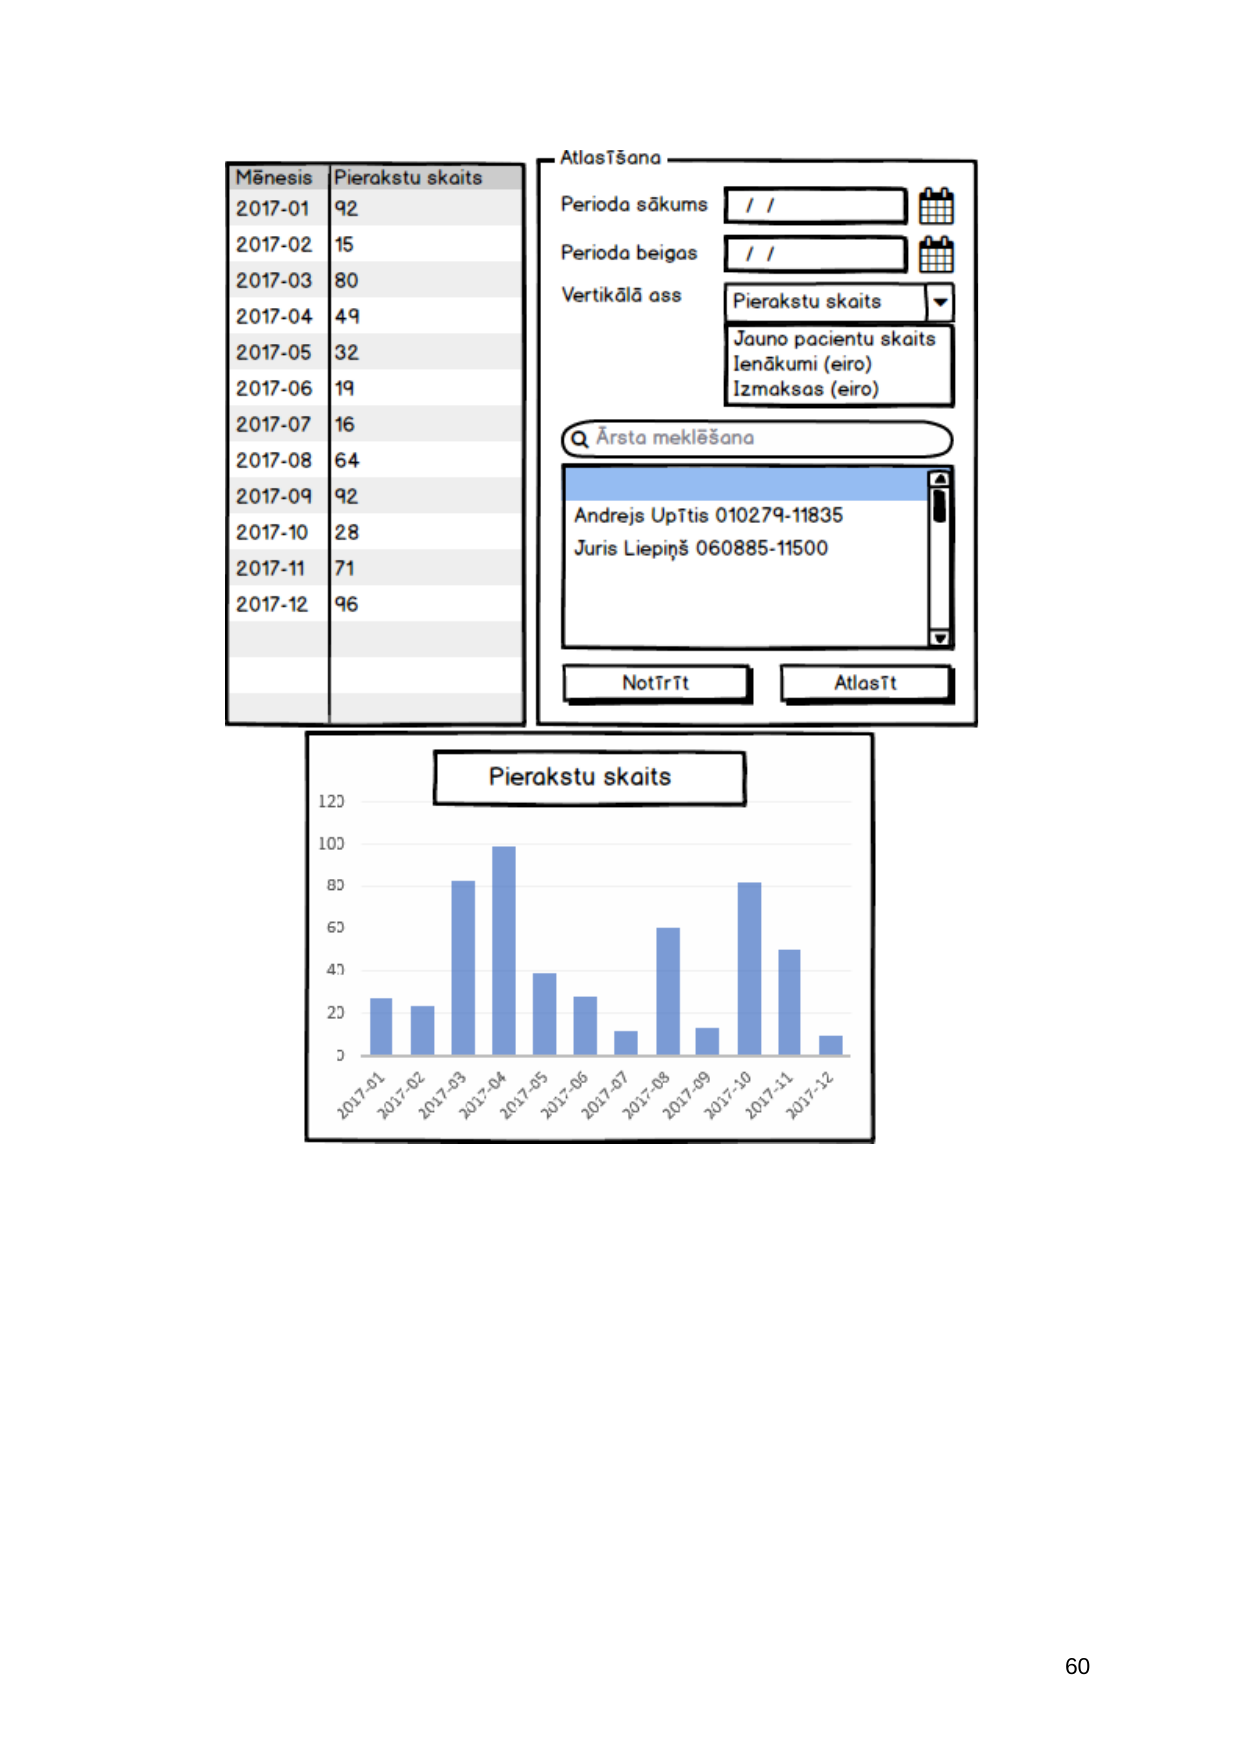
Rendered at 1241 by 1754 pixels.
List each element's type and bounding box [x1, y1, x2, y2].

picture [225, 150, 979, 1144]
